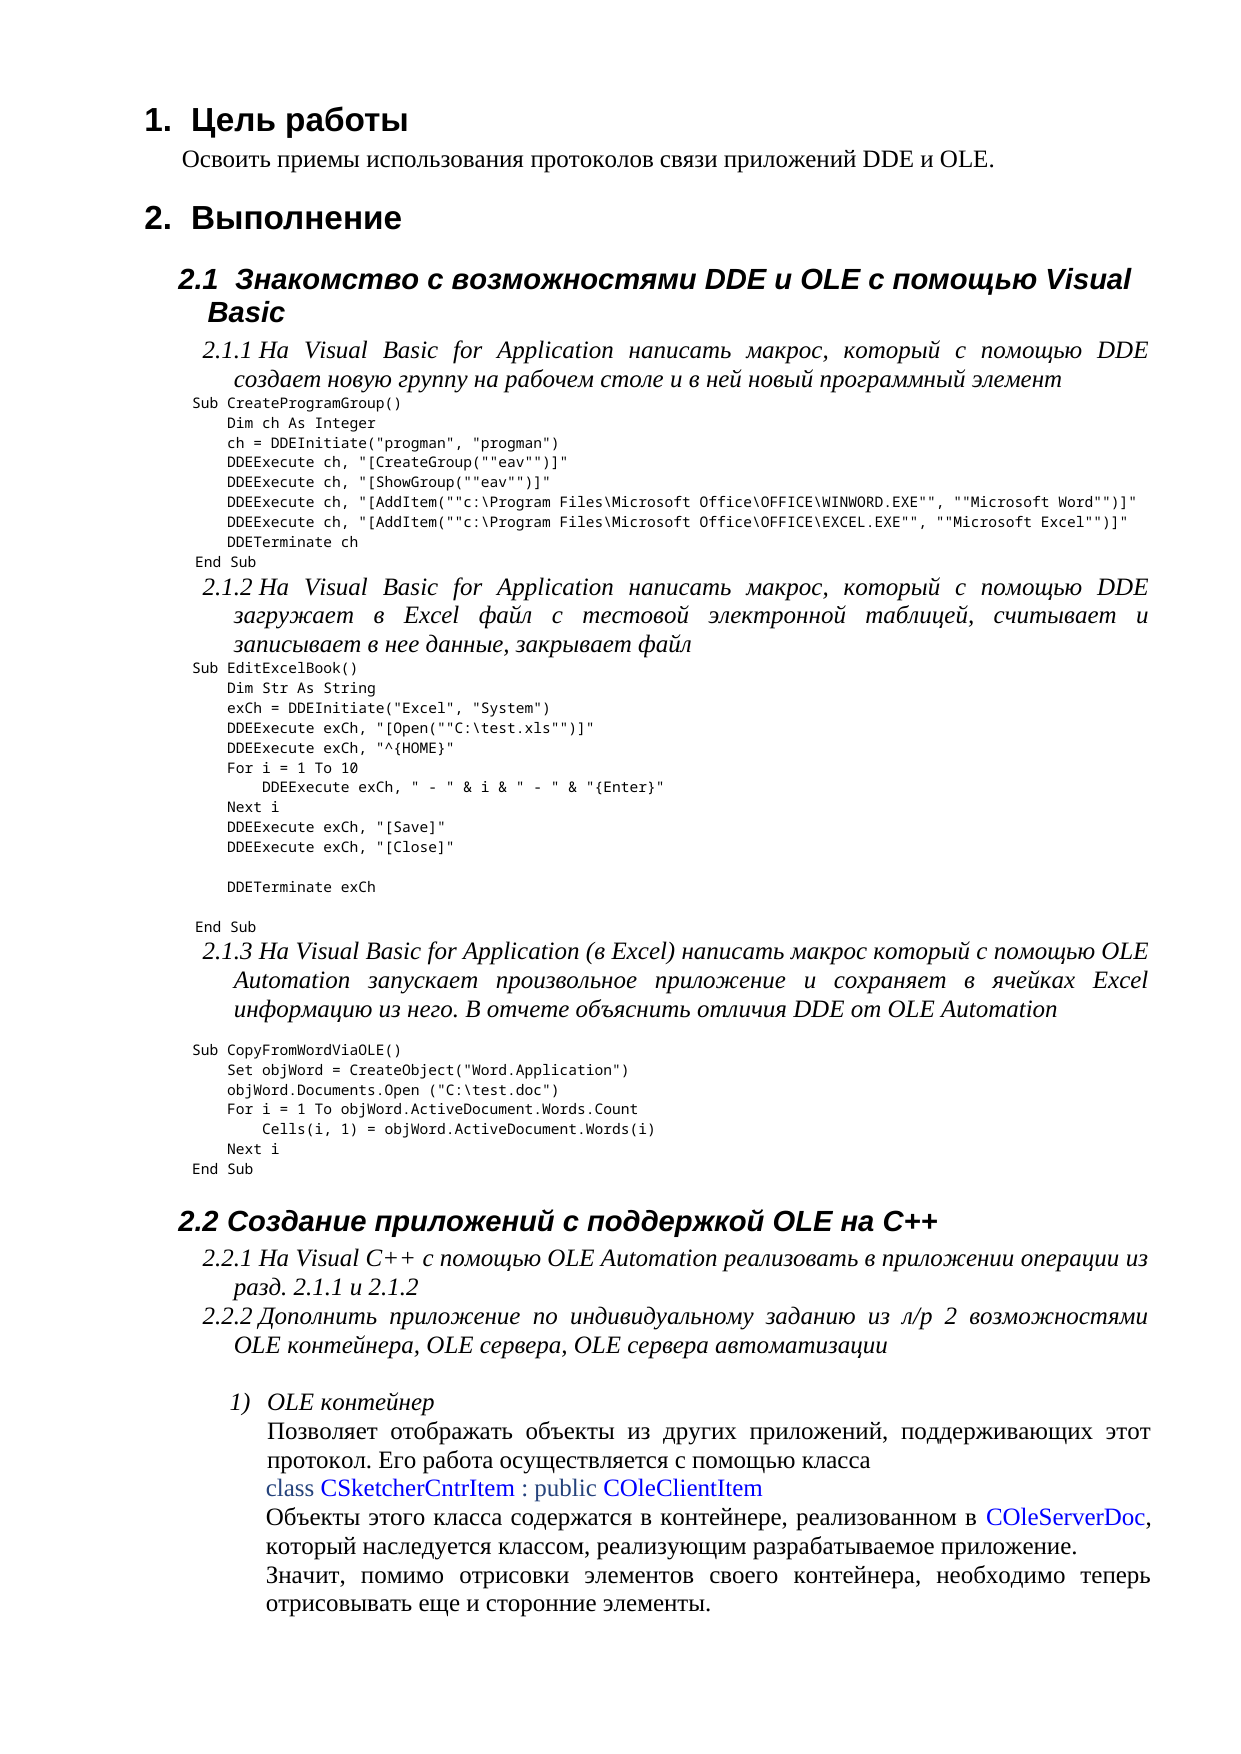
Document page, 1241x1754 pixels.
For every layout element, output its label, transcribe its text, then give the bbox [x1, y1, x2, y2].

text Set objWord = CreateObject("Word.Application") [192, 1059, 1152, 1079]
text DDEExecute exCh, "[Open(""C:\test.xls"")]" [192, 718, 1152, 737]
text Значит, помимо отрисовки элементов своего контейнера, необходимо теперь отрисовывать еще и сторонние элементы. [266, 1560, 1152, 1617]
text DDEExecute ch, "[AddItem(""c:\Program Files\Microsoft Office\OFFICE\WINWORD.EXE"", ""Microsoft Word"")]" [192, 492, 1152, 512]
text class CSketcherCntrItem : public COleClientItem [266, 1473, 1152, 1502]
text DDEExecute ch, "[ShowGroup(""eav"")]" [192, 472, 1152, 492]
list Дополнить приложение по индивидуальному заданию из л/р 2 возможностями OLE контейнера, OLE сервера, OLE сервера автоматизации [196, 1301, 1152, 1358]
list На Visual Basic for Application написать макрос, который с помощью DDE создает новую группу на рабочем столе и в ней новый программный элемент [196, 335, 1152, 393]
list На Visual Basic for Application (в Excel) написать макрос который с помощью OLE Automation запускает произвольное приложение и сохраняет в ячейках Excel информацию из него. В отчете объяснить отличия DDE от OLE Automation [196, 936, 1152, 1023]
text For i = 1 To 10 [192, 757, 1152, 777]
subtitle Выполнение [144, 198, 1152, 237]
subtitle Знакомство с возможностями DDE и OLE с помощью Visual Basic [170, 262, 1152, 329]
text Объекты этого класса содержатся в контейнере, реализованном в COleServerDoc, который наследуется классом, реализующим разрабатываемое приложение. [266, 1502, 1152, 1560]
text DDEExecute ch, "[CreateGroup(""eav"")]" [192, 452, 1152, 472]
text DDEExecute exCh, "^{HOME}" [192, 737, 1152, 757]
text Next i [192, 797, 1152, 817]
list Освоить приемы использования протоколов связи приложений DDE и OLE. [144, 144, 1152, 173]
list На Visual Basic for Application написать макрос, который с помощью DDE загружает в Excel файл с тестовой электронной таблицей, считывает и записывает в нее данные, закрывает файл [196, 572, 1152, 658]
subtitle Цель работы [144, 100, 1152, 138]
text ch = DDEInitiate("progman", "progman") [192, 432, 1152, 452]
text Cells(i, 1) = objWord.ActiveDocument.Words(i) [192, 1119, 1152, 1139]
text For i = 1 To objWord.ActiveDocument.Words.Count [192, 1099, 1152, 1119]
text DDEExecute exCh, "[Close]" [192, 837, 1152, 857]
list На Visual C++ с помощью OLE Automation реализовать в приложении операции из разд. 2.1.1 и 2.1.2 [196, 1243, 1152, 1301]
text Sub CopyFromWordViaOLE() [192, 1039, 1152, 1059]
text Next i [192, 1139, 1152, 1159]
list OLE контейнер [229, 1387, 1152, 1416]
list Позволяет отображать объекты из других приложений, поддерживающих этот протокол. Его работа осуществляется с помощью класса [229, 1416, 1152, 1473]
list End Sub [122, 552, 1152, 572]
text DDETerminate exCh [192, 877, 1152, 897]
text exCh = DDEInitiate("Excel", "System") [192, 698, 1152, 718]
text Dim Str As String [192, 678, 1152, 698]
text DDEExecute ch, "[AddItem(""c:\Program Files\Microsoft Office\OFFICE\EXCEL.EXE"", ""Microsoft Excel"")]" [192, 512, 1152, 532]
text objWord.Documents.Open ("C:\test.doc") [192, 1079, 1152, 1099]
text DDEExecute exCh, "[Save]" [192, 817, 1152, 837]
list End Sub [122, 917, 1152, 936]
text Sub CreateProgramGroup() [192, 393, 1152, 412]
text DDETerminate ch [192, 532, 1152, 552]
text DDEExecute exCh, " - " & i & " - " & "{Enter}" [192, 777, 1152, 797]
text End Sub [192, 1159, 1152, 1179]
text Dim ch As Integer [192, 412, 1152, 432]
text Sub EditExcelBook() [192, 658, 1152, 678]
subtitle Создание приложений с поддержкой OLE на C++ [170, 1204, 1152, 1237]
